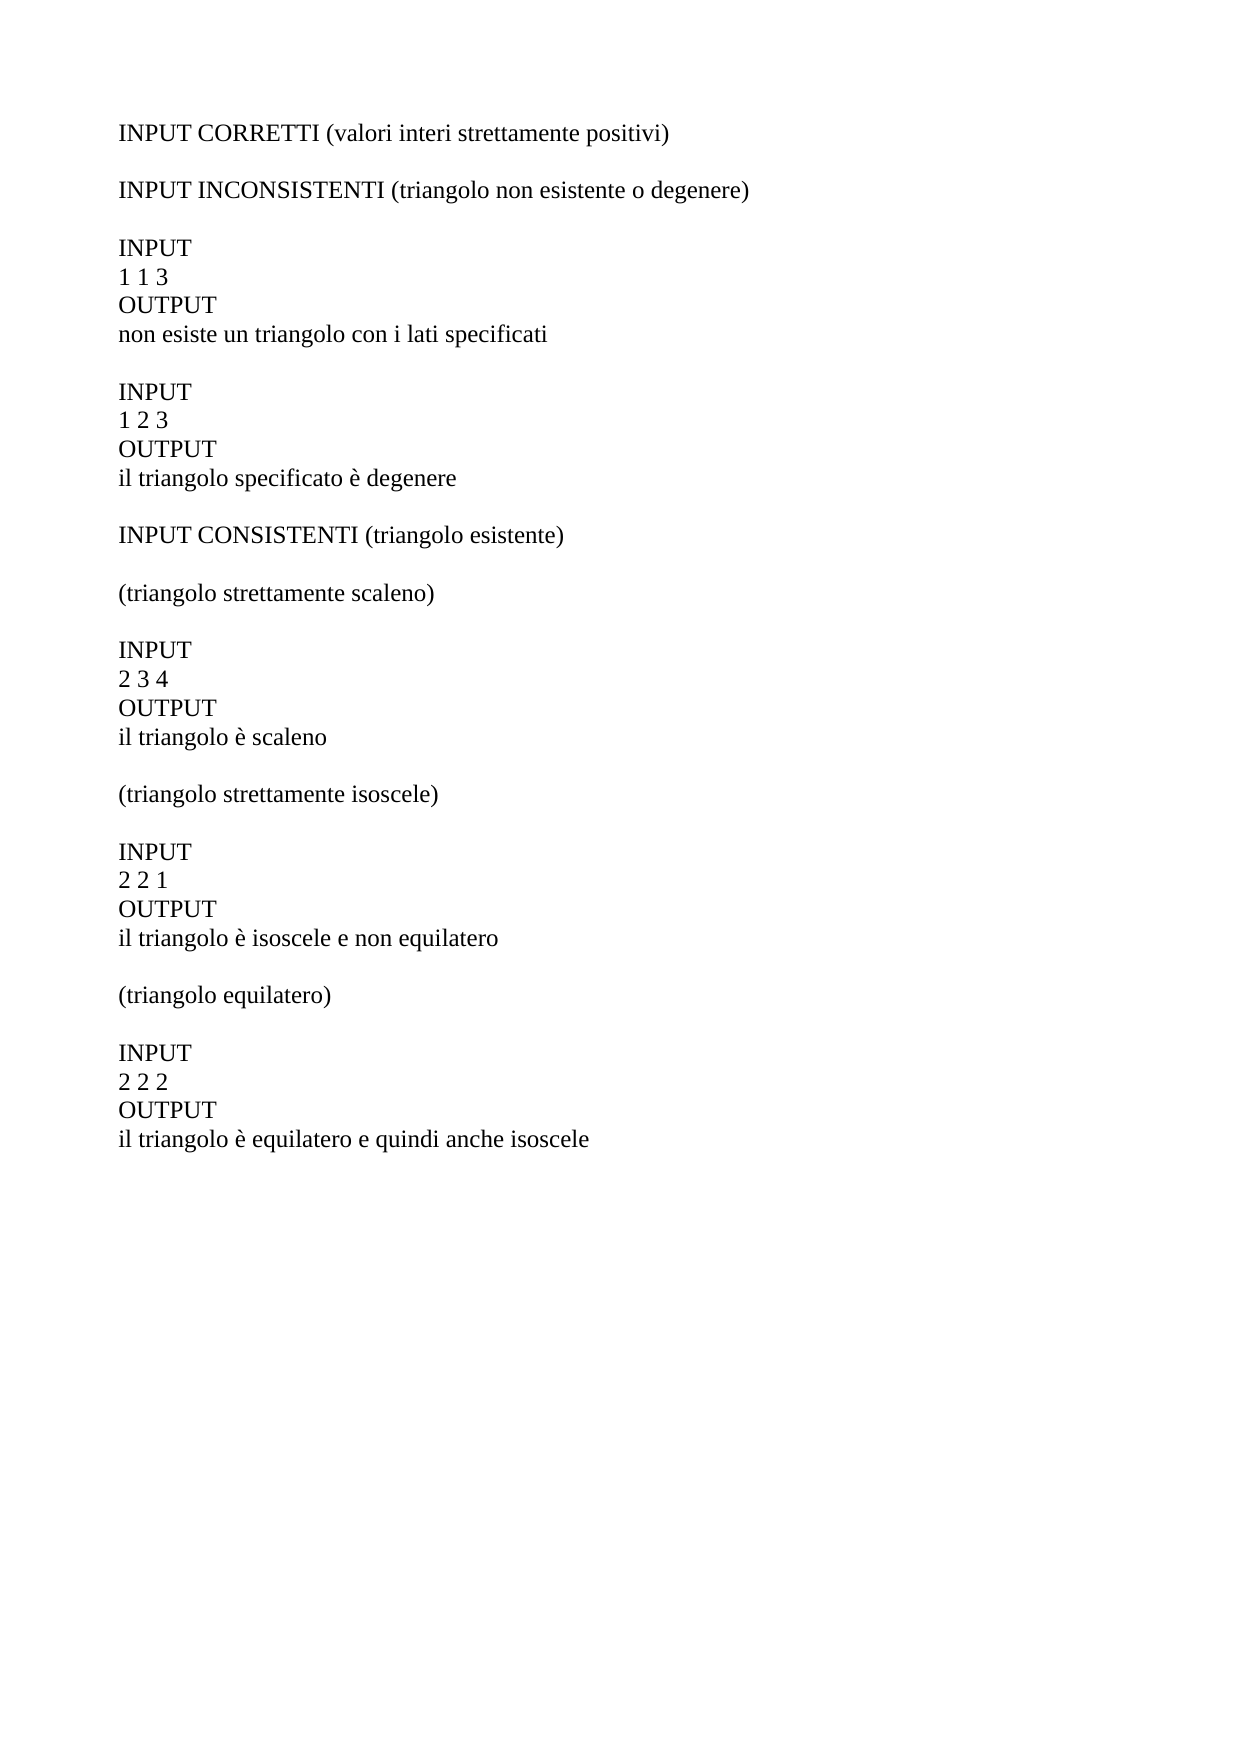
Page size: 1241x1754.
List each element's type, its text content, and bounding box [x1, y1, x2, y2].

text 2 3 4 [118, 664, 1122, 693]
text il triangolo è equilatero e quindi anche isoscele [118, 1124, 1122, 1153]
text 1 1 3 [118, 262, 1122, 291]
text OUTPUT [118, 894, 1122, 923]
text (triangolo strettamente isoscele) [118, 779, 1122, 808]
text INPUT CORRETTI (valori interi strettamente positivi) [118, 118, 1122, 147]
text il triangolo è isoscele e non equilatero [118, 923, 1122, 952]
text INPUT [118, 837, 1122, 866]
text 2 2 1 [118, 866, 1122, 894]
text INPUT [118, 636, 1122, 664]
text OUTPUT [118, 1096, 1122, 1124]
text INPUT [118, 1038, 1122, 1067]
text il triangolo è scaleno [118, 722, 1122, 751]
text il triangolo specificato è degenere [118, 463, 1122, 492]
text (triangolo strettamente scaleno) [118, 578, 1122, 607]
text OUTPUT [118, 291, 1122, 319]
text INPUT [118, 377, 1122, 406]
text OUTPUT [118, 434, 1122, 463]
text INPUT [118, 233, 1122, 262]
text INPUT CONSISTENTI (triangolo esistente) [118, 521, 1122, 549]
text INPUT INCONSISTENTI (triangolo non esistente o degenere) [118, 176, 1122, 204]
text (triangolo equilatero) [118, 981, 1122, 1009]
text 2 2 2 [118, 1067, 1122, 1096]
text 1 2 3 [118, 406, 1122, 434]
text OUTPUT [118, 693, 1122, 722]
text non esiste un triangolo con i lati specificati [118, 319, 1122, 348]
